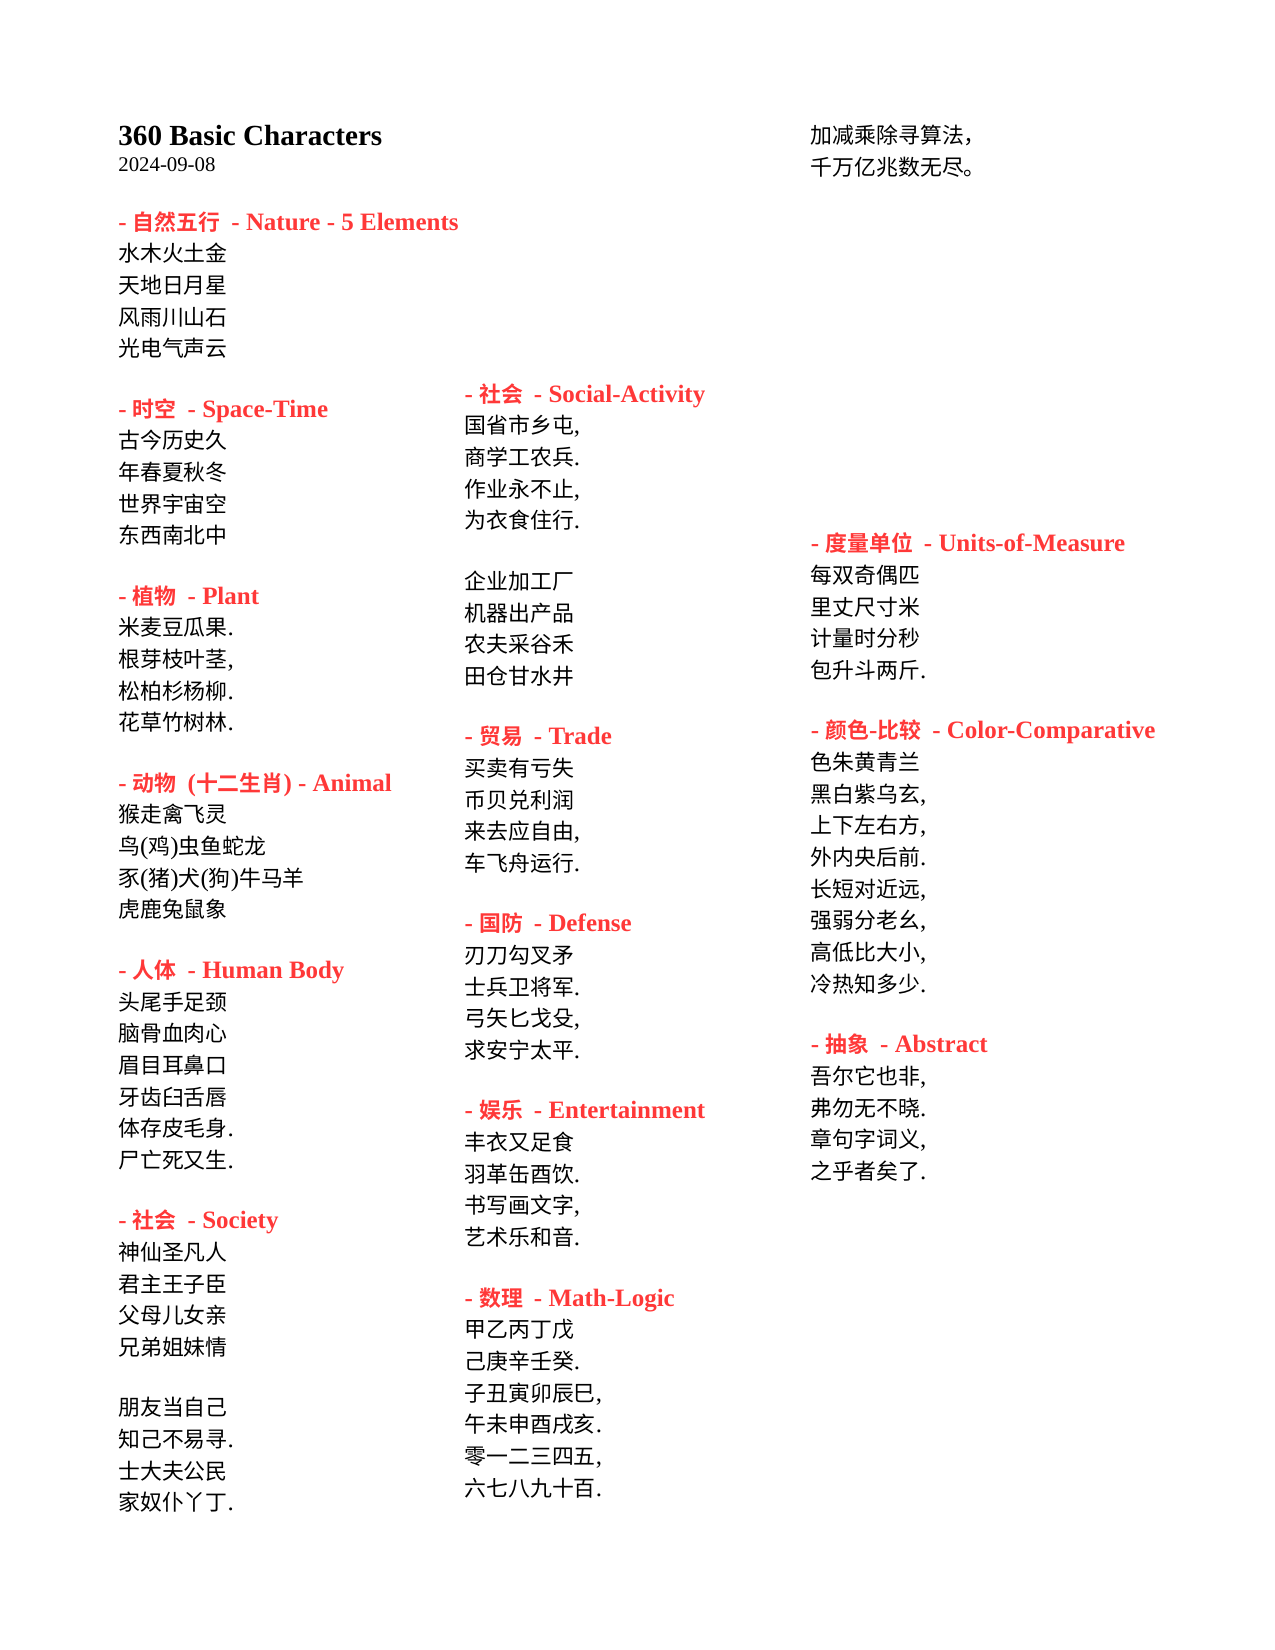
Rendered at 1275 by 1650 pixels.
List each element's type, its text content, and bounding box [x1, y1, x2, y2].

text 花草竹树林. [118, 705, 464, 737]
text 加减乘除寻算法， [811, 118, 1157, 150]
text 色朱黄青兰 [811, 745, 1157, 777]
text 零一二三四五, [464, 1439, 811, 1471]
text 光电气声云 [118, 331, 464, 363]
text 子丑寅卯辰巳, [464, 1376, 811, 1407]
text 鸟(鸡)虫鱼蛇龙 [118, 829, 464, 861]
text - 动物 (十二生肖) - Animal [118, 766, 464, 797]
text 2024-09-08 [118, 152, 464, 176]
text 书写画文字, [464, 1188, 811, 1220]
text 体存皮毛身. [118, 1111, 464, 1143]
text - 颜色-比较 - Color-Comparative [811, 713, 1157, 745]
text 君主王子臣 [118, 1267, 464, 1298]
text 包升斗两斤. [811, 653, 1157, 685]
text 父母儿女亲 [118, 1298, 464, 1330]
text 东西南北中 [118, 518, 464, 550]
text 求安宁太平. [464, 1033, 811, 1065]
text 计量时分秒 [811, 621, 1157, 653]
text 风雨川山石 [118, 299, 464, 331]
text 六七八九十百. [464, 1471, 811, 1502]
text 里丈尺寸米 [811, 590, 1157, 621]
text 为衣食住行. [464, 503, 811, 535]
text 企业加工厂 [464, 564, 811, 596]
text 艺术乐和音. [464, 1220, 811, 1252]
text 360 Basic Characters [118, 118, 464, 152]
text - 社会 - Social-Activity [464, 377, 811, 408]
text 黑白紫乌玄, [811, 777, 1157, 808]
text 币贝兑利润 [464, 783, 811, 814]
text 农夫采谷禾 [464, 627, 811, 659]
text 丰衣又足食 [464, 1125, 811, 1157]
text 虎鹿兔鼠象 [118, 892, 464, 924]
text 千万亿兆数无尽。 [811, 150, 1157, 181]
text 吾尔它也非, [811, 1059, 1157, 1091]
text - 贸易 - Trade [464, 719, 811, 751]
text 己庚辛壬癸. [464, 1344, 811, 1376]
text 车飞舟运行. [464, 846, 811, 878]
text 长短对近远, [811, 872, 1157, 903]
text 甲乙丙丁戊 [464, 1312, 811, 1344]
text - 植物 - Plant [118, 579, 464, 610]
text 天地日月星 [118, 268, 464, 299]
text 每双奇偶匹 [811, 558, 1157, 590]
text 买卖有亏失 [464, 751, 811, 783]
text 高低比大小, [811, 935, 1157, 967]
text 上下左右方, [811, 808, 1157, 840]
text 羽革缶酉饮. [464, 1157, 811, 1188]
text 国省市乡屯, [464, 408, 811, 440]
text 水木火土金 [118, 236, 464, 268]
text 冷热知多少. [811, 967, 1157, 998]
text 朋友当自己 [118, 1390, 464, 1422]
text - 国防 - Defense [464, 906, 811, 938]
text 兄弟姐妹情 [118, 1330, 464, 1362]
text 士大夫公民 [118, 1454, 464, 1485]
text - 社会 - Society [118, 1203, 464, 1235]
text 米麦豆瓜果. [118, 610, 464, 642]
text 根芽枝叶茎, [118, 642, 464, 674]
text - 数理 - Math-Logic [464, 1281, 811, 1312]
text 商学工农兵. [464, 440, 811, 472]
text 世界宇宙空 [118, 487, 464, 518]
text 尸亡死又生. [118, 1143, 464, 1174]
text 章句字词义, [811, 1122, 1157, 1154]
text 士兵卫将军. [464, 970, 811, 1001]
text 刃刀勾叉矛 [464, 938, 811, 970]
text 强弱分老幺, [811, 903, 1157, 935]
text 家奴仆丫丁. [118, 1485, 464, 1517]
text 来去应自由, [464, 814, 811, 846]
text - 度量单位 - Units-of-Measure [811, 526, 1157, 558]
text - 自然五行 - Nature - 5 Elements [118, 204, 464, 236]
text 松柏杉杨柳. [118, 674, 464, 705]
text 知己不易寻. [118, 1422, 464, 1454]
text 猴走禽飞灵 [118, 797, 464, 829]
text 古今历史久 [118, 423, 464, 455]
text 神仙圣凡人 [118, 1235, 464, 1267]
text 脑骨血肉心 [118, 1016, 464, 1048]
text 外内央后前. [811, 840, 1157, 872]
text 眉目耳鼻口 [118, 1048, 464, 1079]
text - 时空 - Space-Time [118, 392, 464, 423]
text 之乎者矣了. [811, 1154, 1157, 1186]
text 弓矢匕戈殳, [464, 1001, 811, 1033]
text 豕(猪)犬(狗)牛马羊 [118, 861, 464, 892]
text 午未申酉戌亥. [464, 1407, 811, 1439]
text 弗勿无不晓. [811, 1091, 1157, 1122]
text 作业永不止, [464, 472, 811, 503]
text - 娱乐 - Entertainment [464, 1093, 811, 1125]
text 头尾手足颈 [118, 984, 464, 1016]
text 田仓甘水井 [464, 659, 811, 691]
text - 人体 - Human Body [118, 953, 464, 984]
text 年春夏秋冬 [118, 455, 464, 487]
text - 抽象 - Abstract [811, 1027, 1157, 1059]
text 机器出产品 [464, 596, 811, 627]
text 牙齿臼舌唇 [118, 1079, 464, 1111]
